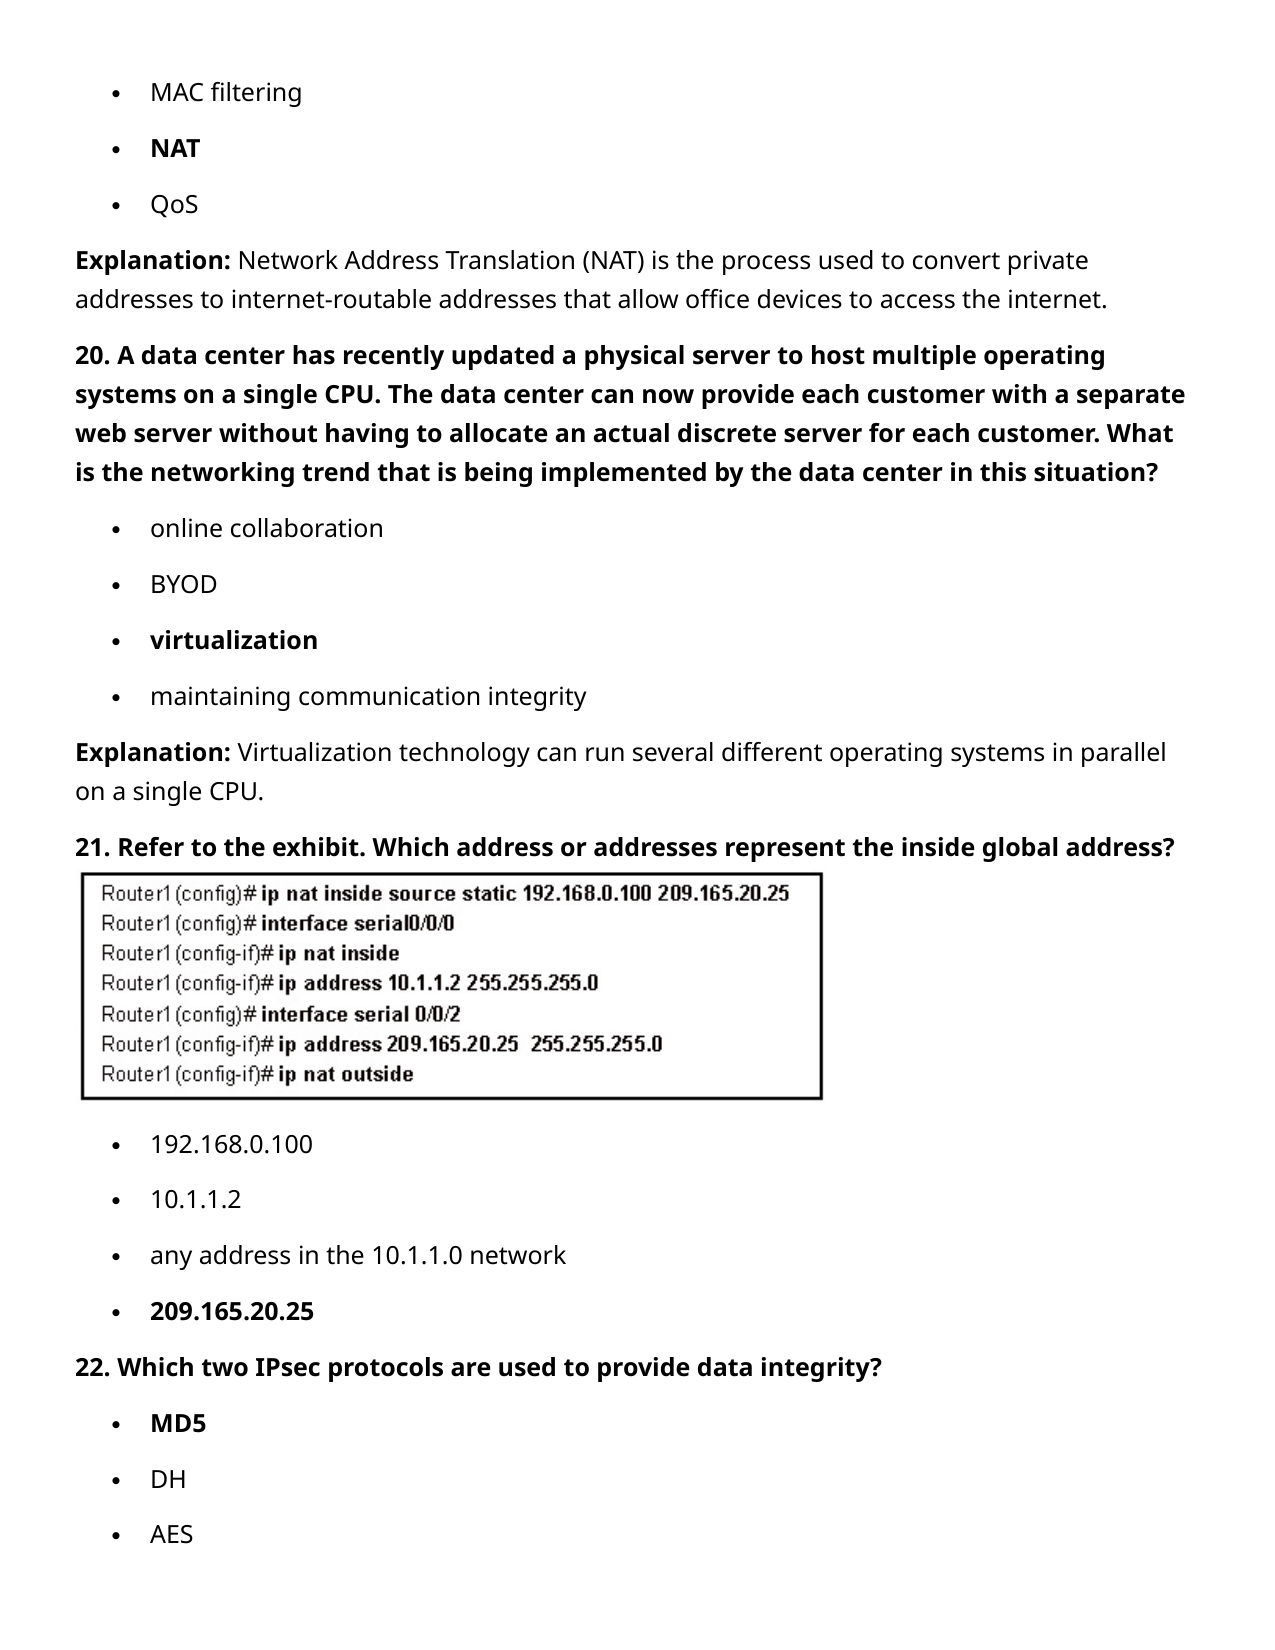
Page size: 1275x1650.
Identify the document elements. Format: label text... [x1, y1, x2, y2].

list BYOD [112, 567, 1200, 601]
text 21. Refer to the exhibit. Which address or addresses represent the inside global address? [75, 829, 1200, 1104]
text Explanation: Network Address Translation (NAT) is the process used to convert private addresses to internet-routable addresses that allow office devices to access the internet. [75, 242, 1200, 316]
list MD5 [112, 1406, 1200, 1439]
text 20. A data center has recently updated a physical server to host multiple operating systems on a single CPU. The data center can now provide each customer with a separate web server without having to allocate an actual discrete server for each customer. What is the networking trend that is being implemented by the data center in this situation? [75, 337, 1200, 489]
list 192.168.0.100 [112, 1126, 1200, 1160]
list virtualization [112, 622, 1200, 657]
list MAC filtering [112, 75, 1200, 109]
list 10.1.1.2 [112, 1182, 1200, 1216]
list online collaboration [112, 511, 1200, 545]
list any address in the 10.1.1.0 network [112, 1238, 1200, 1272]
list maintaining communication integrity [112, 678, 1200, 712]
text Explanation: Virtualization technology can run several different operating systems in parallel on a single CPU. [75, 734, 1200, 807]
text 22. Which two IPsec protocols are used to provide data integrity? [75, 1350, 1200, 1384]
list QoS [112, 187, 1200, 221]
list DH [112, 1461, 1200, 1495]
list 209.165.20.25 [112, 1294, 1200, 1328]
list NAT [112, 131, 1200, 165]
list AES [112, 1517, 1200, 1551]
